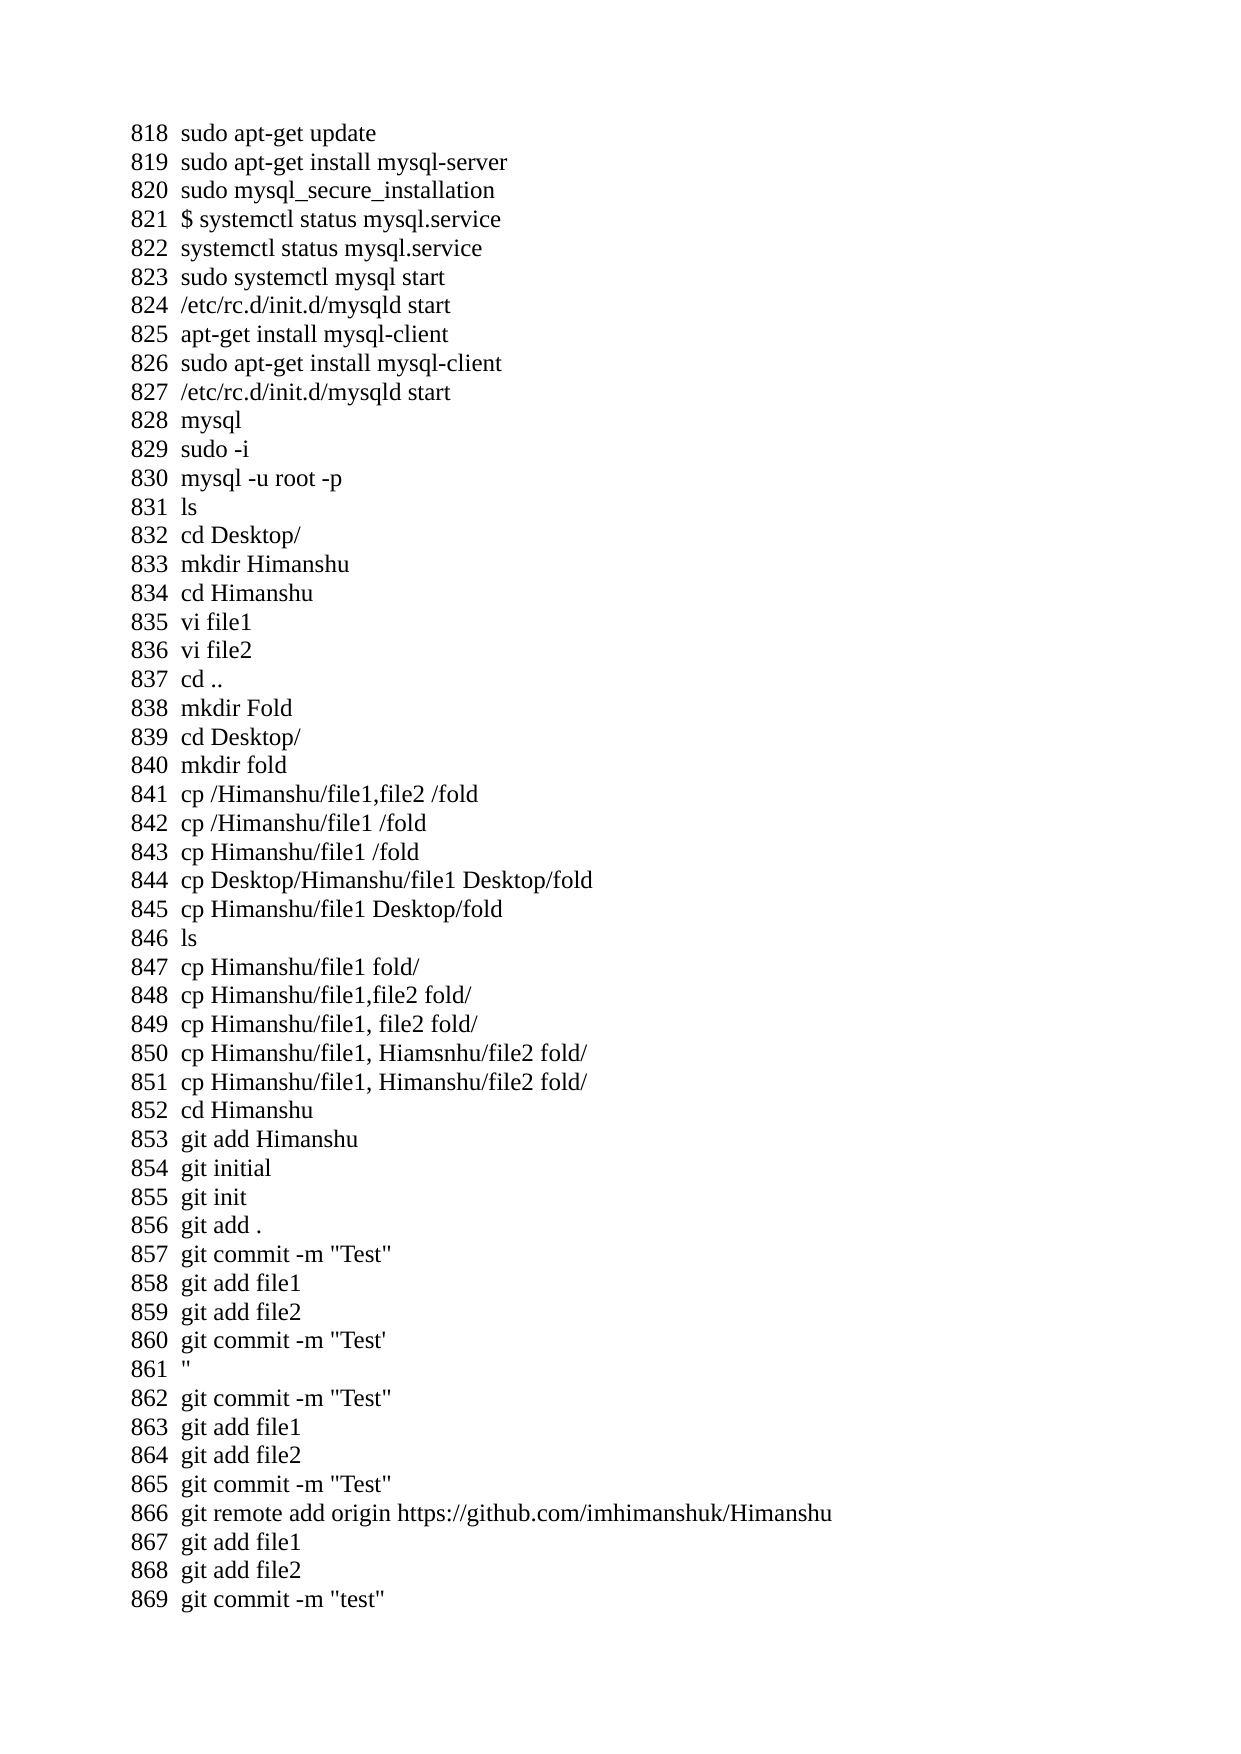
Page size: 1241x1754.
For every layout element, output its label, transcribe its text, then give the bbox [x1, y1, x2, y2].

text 846 ls [118, 923, 1122, 952]
text 866 git remote add origin https://github.com/imhimanshuk/Himanshu [118, 1498, 1122, 1527]
text 819 sudo apt-get install mysql-server [118, 147, 1122, 176]
text 857 git commit -m "Test" [118, 1239, 1122, 1268]
text 840 mkdir fold [118, 751, 1122, 779]
text 821 $ systemctl status mysql.service [118, 204, 1122, 233]
text 861 " [118, 1354, 1122, 1383]
text 843 cp Himanshu/file1 /fold [118, 837, 1122, 866]
text 858 git add file1 [118, 1268, 1122, 1297]
text 839 cd Desktop/ [118, 722, 1122, 751]
text 847 cp Himanshu/file1 fold/ [118, 952, 1122, 981]
text 869 git commit -m "test" [118, 1584, 1122, 1613]
text 825 apt-get install mysql-client [118, 319, 1122, 348]
text 862 git commit -m "Test" [118, 1383, 1122, 1412]
text 833 mkdir Himanshu [118, 549, 1122, 578]
text 849 cp Himanshu/file1, file2 fold/ [118, 1009, 1122, 1038]
text 851 cp Himanshu/file1, Himanshu/file2 fold/ [118, 1067, 1122, 1096]
text 848 cp Himanshu/file1,file2 fold/ [118, 981, 1122, 1009]
text 838 mkdir Fold [118, 693, 1122, 722]
text 827 /etc/rc.d/init.d/mysqld start [118, 377, 1122, 406]
text 867 git add file1 [118, 1527, 1122, 1556]
text 864 git add file2 [118, 1441, 1122, 1469]
text 856 git add . [118, 1211, 1122, 1239]
text 829 sudo -i [118, 434, 1122, 463]
text 823 sudo systemctl mysql start [118, 262, 1122, 291]
text 820 sudo mysql_secure_installation [118, 176, 1122, 204]
text 824 /etc/rc.d/init.d/mysqld start [118, 291, 1122, 319]
text 837 cd .. [118, 664, 1122, 693]
text 842 cp /Himanshu/file1 /fold [118, 808, 1122, 837]
text 845 cp Himanshu/file1 Desktop/fold [118, 894, 1122, 923]
text 850 cp Himanshu/file1, Hiamsnhu/file2 fold/ [118, 1038, 1122, 1067]
text 826 sudo apt-get install mysql-client [118, 348, 1122, 377]
text 835 vi file1 [118, 607, 1122, 636]
text 865 git commit -m "Test" [118, 1469, 1122, 1498]
text 860 git commit -m "Test' [118, 1326, 1122, 1354]
text 836 vi file2 [118, 636, 1122, 664]
text 834 cd Himanshu [118, 578, 1122, 607]
text 830 mysql -u root -p [118, 463, 1122, 492]
text 868 git add file2 [118, 1556, 1122, 1584]
text 863 git add file1 [118, 1412, 1122, 1441]
text 844 cp Desktop/Himanshu/file1 Desktop/fold [118, 866, 1122, 894]
text 818 sudo apt-get update [118, 118, 1122, 147]
text 822 systemctl status mysql.service [118, 233, 1122, 262]
text 841 cp /Himanshu/file1,file2 /fold [118, 779, 1122, 808]
text 832 cd Desktop/ [118, 521, 1122, 549]
text 852 cd Himanshu [118, 1096, 1122, 1124]
text 828 mysql [118, 406, 1122, 434]
text 854 git initial [118, 1153, 1122, 1182]
text 855 git init [118, 1182, 1122, 1211]
text 859 git add file2 [118, 1297, 1122, 1326]
text 853 git add Himanshu [118, 1124, 1122, 1153]
text 831 ls [118, 492, 1122, 521]
